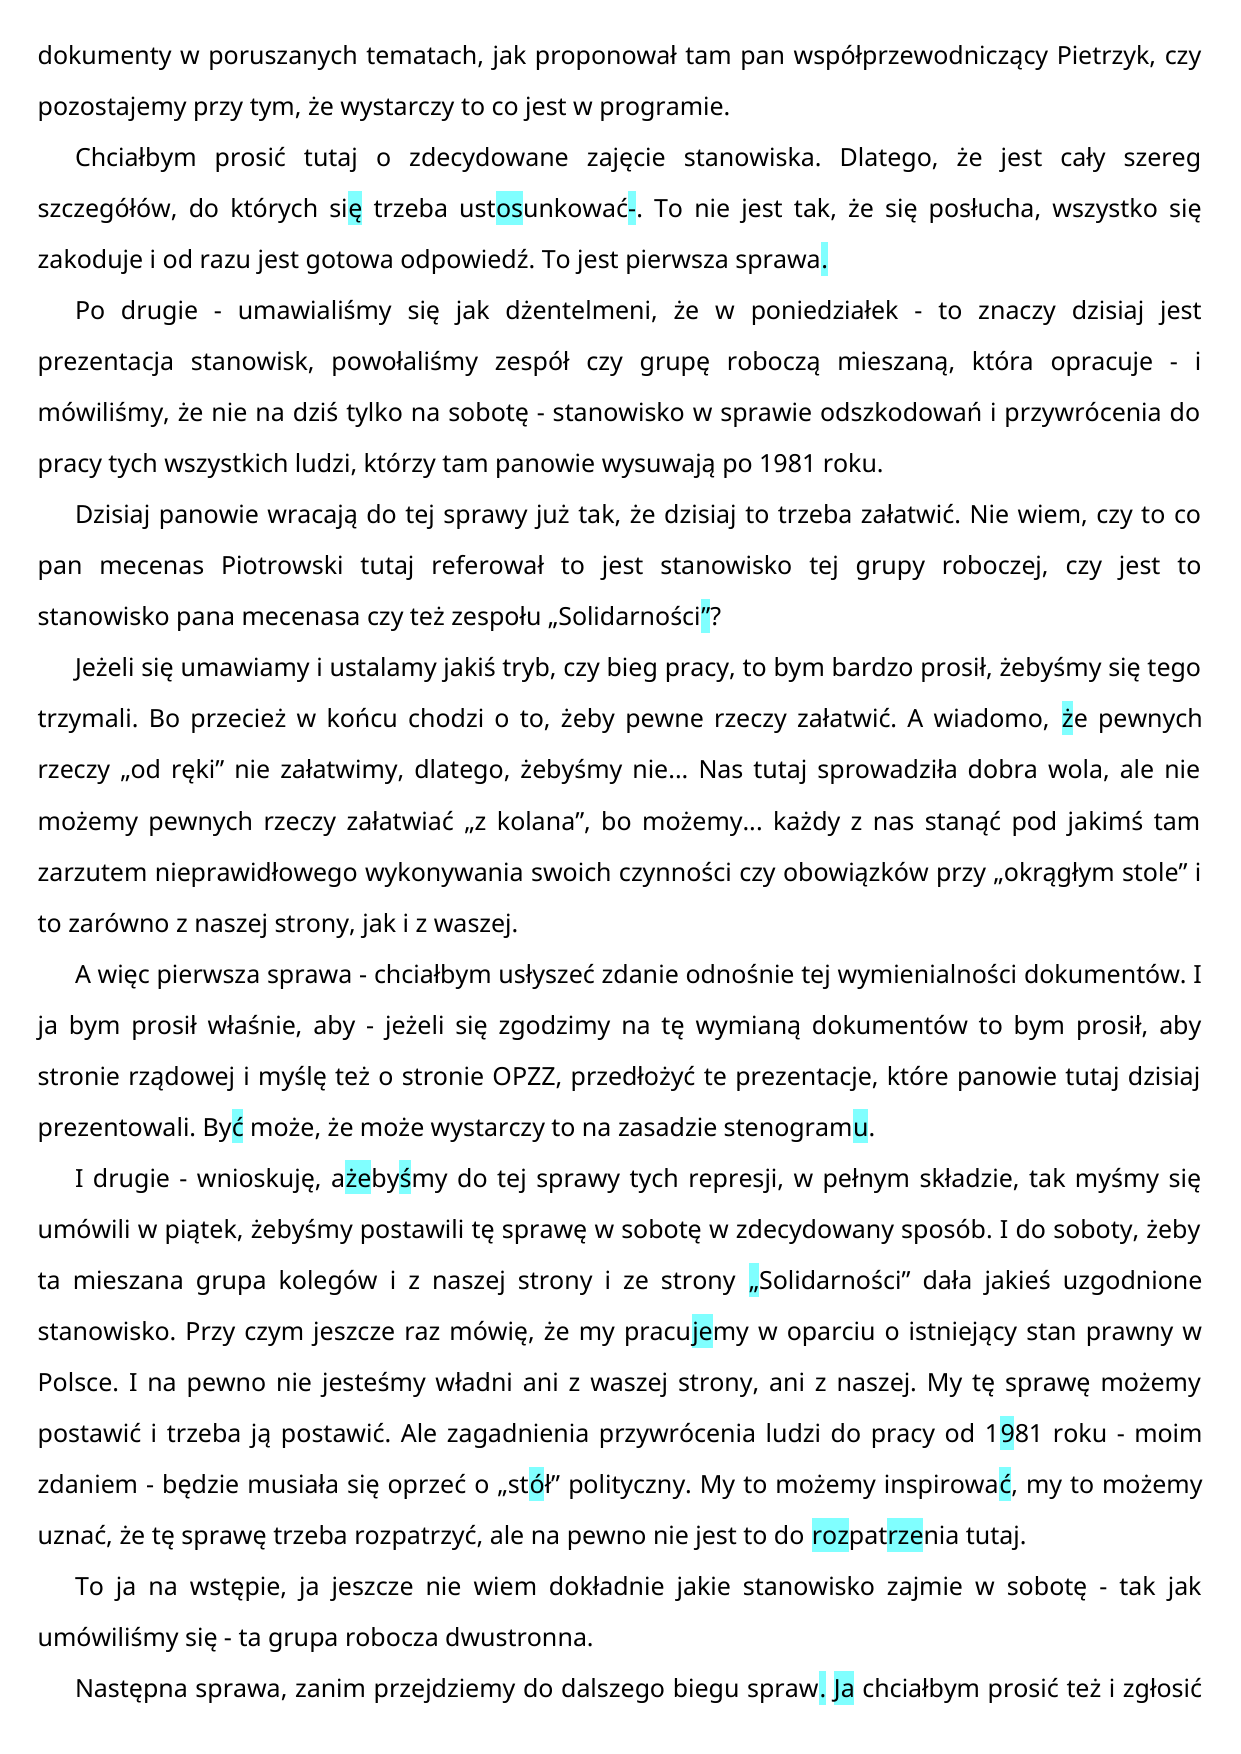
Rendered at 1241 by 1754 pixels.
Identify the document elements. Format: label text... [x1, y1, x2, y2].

text To ja na wstępie, ja jeszcze nie wiem dokładnie jakie stanowisko zajmie w sobotę - tak jak umówiliśmy się - ta grupa robocza dwustronna. [37, 1569, 1203, 1654]
text I drugie - wnioskuję, ażebyśmy do tej sprawy tych represji, w pełnym składzie, tak myśmy się umówili w piątek, żebyśmy postawili tę sprawę w sobotę w zdecydowany sposób. I do soboty, żeby ta mieszana grupa kolegów i z naszej strony i ze strony „Solidarności” dała jakieś uzgodnione stanowisko. Przy czym jeszcze raz mówię, że my pracujemy w oparciu o istniejący stan prawny w Polsce. I na pewno nie jesteśmy władni ani z waszej strony, ani z naszej. My tę sprawę możemy postawić i trzeba ją postawić. Ale zagadnienia przywrócenia ludzi do pracy od 1981 roku - moim zdaniem - będzie musiała się oprzeć o „stół” polityczny. My to możemy inspirować, my to możemy uznać, że tę sprawę trzeba rozpatrzyć, ale na pewno nie jest to do rozpatrzenia tutaj. [37, 1160, 1203, 1552]
text Jeżeli się umawiamy i ustalamy jakiś tryb, czy bieg pracy, to bym bardzo prosił, żebyśmy się tego trzymali. Bo przecież w końcu chodzi o to, żeby pewne rzeczy załatwić. A wiadomo, że pewnych rzeczy „od ręki” nie załatwimy, dlatego, żebyśmy nie... Nas tutaj sprowadziła dobra wola, ale nie możemy pewnych rzeczy załatwiać „z kolana”, bo możemy... każdy z nas stanąć pod jakimś tam zarzutem nieprawidłowego wykonywania swoich czynności czy obowiązków przy „okrągłym stole” i to zarówno z naszej strony, jak i z waszej. [37, 650, 1203, 939]
text dokumenty w poruszanych tematach, jak proponował tam pan współprzewodniczący Pietrzyk, czy pozostajemy przy tym, że wystarczy to co jest w programie. [37, 37, 1203, 123]
text A więc pierwsza sprawa - chciałbym usłyszeć zdanie odnośnie tej wymienialności dokumentów. I ja bym prosił właśnie, aby - jeżeli się zgodzimy na tę wymianą dokumentów to bym prosił, aby stronie rządowej i myślę też o stronie OPZZ, przedłożyć te prezentacje, które panowie tutaj dzisiaj prezentowali. Być może, że może wystarczy to na zasadzie stenogramu. [37, 956, 1203, 1143]
text Następna sprawa, zanim przejdziemy do dalszego biegu spraw. Ja chciałbym prosić też i zgłosić [37, 1671, 1203, 1705]
text Po drugie - umawialiśmy się jak dżentelmeni, że w poniedziałek - to znaczy dzisiaj jest prezentacja stanowisk, powołaliśmy zespół czy grupę roboczą mieszaną, która opracuje - i mówiliśmy, że nie na dziś tylko na sobotę - stanowisko w sprawie odszkodowań i przywrócenia do pracy tych wszystkich ludzi, którzy tam panowie wysuwają po 1981 roku. [37, 293, 1203, 480]
text Chciałbym prosić tutaj o zdecydowane zajęcie stanowiska. Dlatego, że jest cały szereg szczegółów, do których się trzeba ustosunkować-. To nie jest tak, że się posłucha, wszystko się zakoduje i od razu jest gotowa odpowiedź. To jest pierwsza sprawa. [37, 139, 1203, 276]
text Dzisiaj panowie wracają do tej sprawy już tak, że dzisiaj to trzeba załatwić. Nie wiem, czy to co pan mecenas Piotrowski tutaj referował to jest stanowisko tej grupy roboczej, czy jest to stanowisko pana mecenasa czy też zespołu „Solidarności”? [37, 497, 1203, 633]
